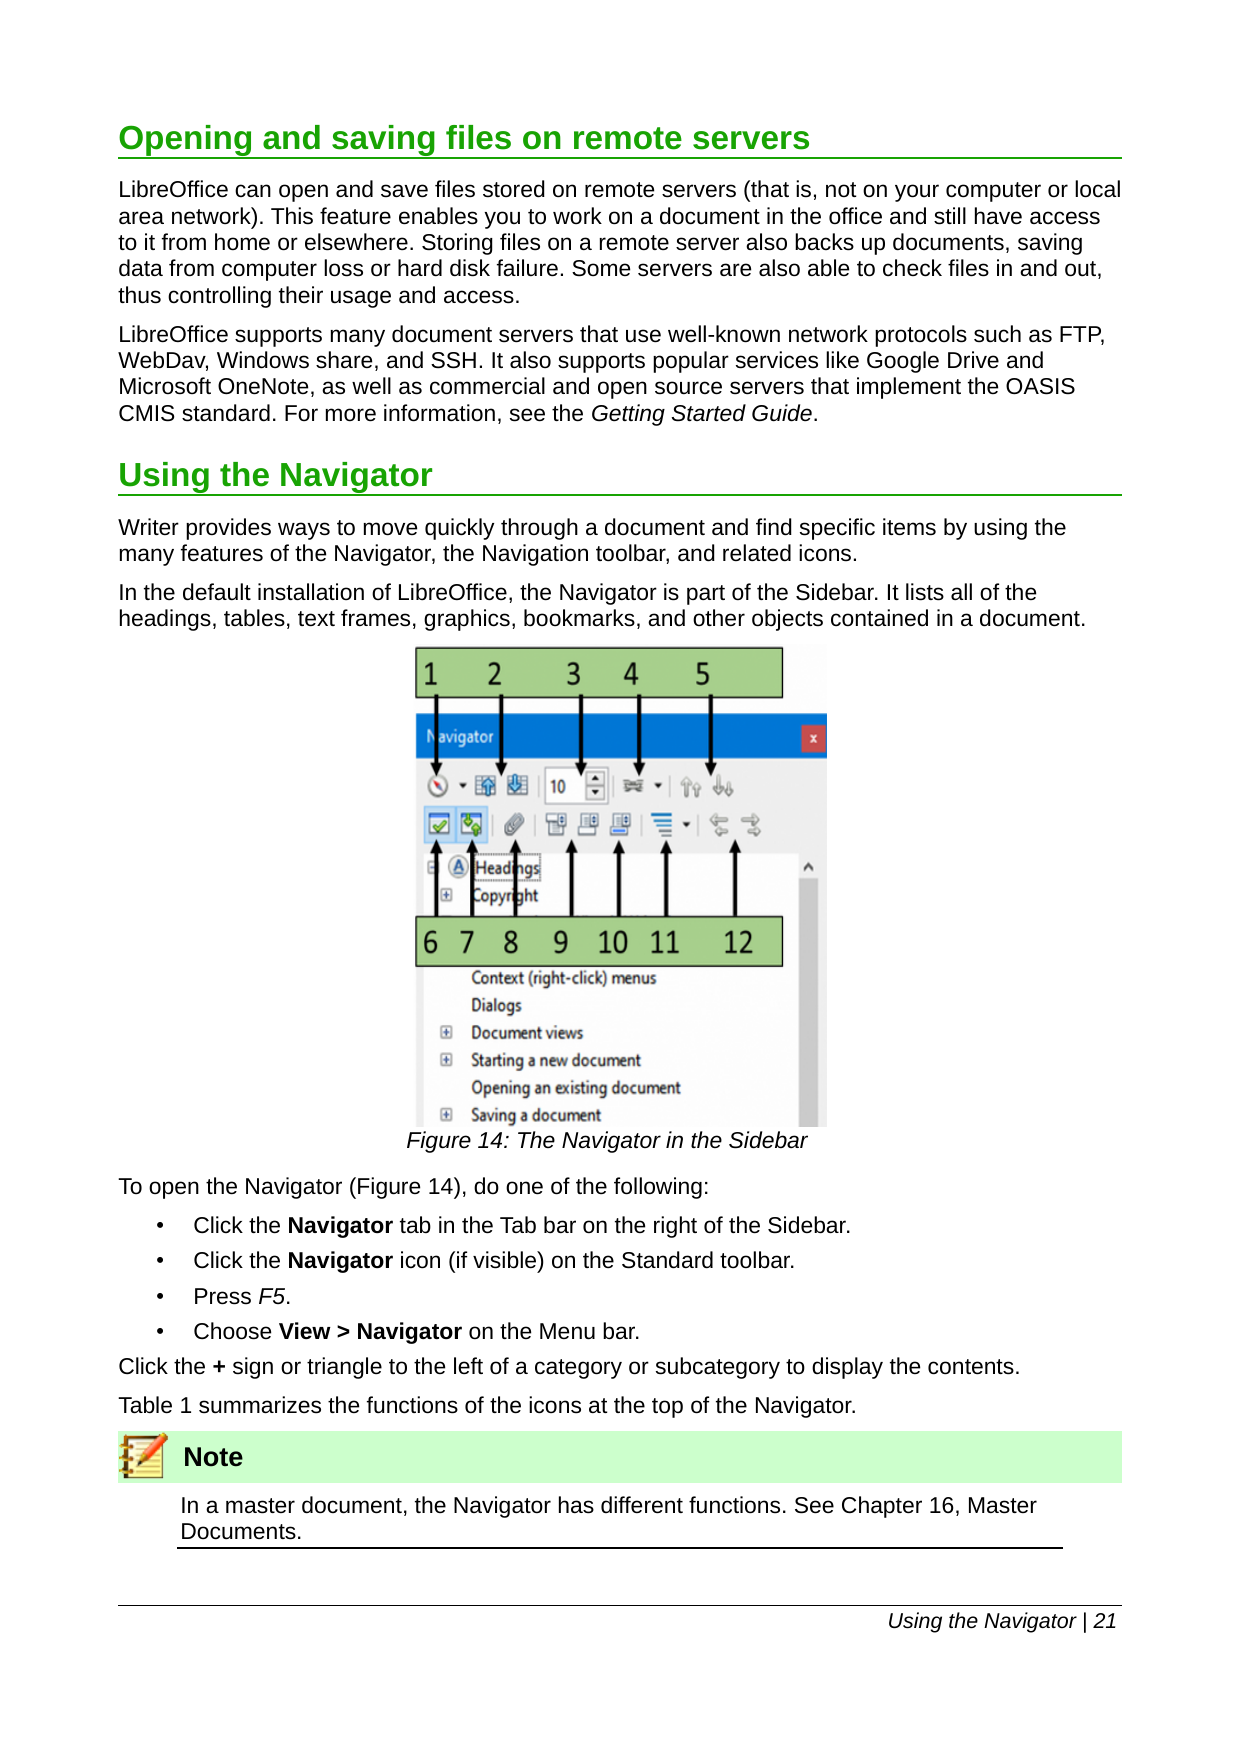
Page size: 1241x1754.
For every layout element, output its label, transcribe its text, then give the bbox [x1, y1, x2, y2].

subtitle Using the Navigator [118, 456, 1122, 494]
text LibreOffice can open and save files stored on remote servers (that is, not on your computer or local area network). This feature enables you to work on a document in the office and still have access to it from home or elsewhere. Storing files on a remote server also backs up documents, saving data from computer loss or hard disk failure. Some servers are also able to check files in and out, thus controlling their usage and access. [118, 176, 1122, 308]
text Figure 14: The Navigator in the Sidebar [406, 644, 834, 1153]
picture [119, 1431, 170, 1482]
text Writer provides ways to move quickly through a document and find specific items by using the many features of the Navigator, the Navigation toolbar, and related icons. [118, 514, 1122, 566]
subtitle Opening and saving files on remote servers [118, 118, 1122, 157]
text LibreOffice supports many document servers that use well-known network protocols such as FTP, WebDav, Windows share, and SSH. It also supports popular services like Google Drive and Microsoft OneNote, as well as commercial and open source servers that implement the OASIS CMIS standard. For more information, see the Getting Started Guide. [118, 321, 1122, 426]
subtitle Note [118, 1431, 1122, 1483]
text Click the + sign or triangle to the left of a category or subcategory to display the contents. [118, 1353, 1122, 1379]
picture [413, 644, 827, 1127]
list Choose View > Navigator on the Menu bar. [156, 1318, 1122, 1344]
list Press F5. [156, 1283, 1122, 1309]
list Click the Navigator tab in the Tab bar on the right of the Sidebar. [156, 1212, 1122, 1238]
text In the default installation of LibreOffice, the Navigator is part of the Sidebar. It lists all of the headings, tables, text frames, graphics, bookmarks, and other objects contained in a document. [118, 579, 1122, 632]
text Table 1 summarizes the functions of the icons at the top of the Navigator. [118, 1392, 1122, 1418]
list To open the Navigator (Figure 14), do one of the following: [118, 1173, 1122, 1200]
list Click the Navigator icon (if visible) on the Standard toolbar. [156, 1247, 1122, 1274]
text In a master document, the Navigator has different functions. See Chapter 16, Master Documents. [177, 1489, 1063, 1547]
